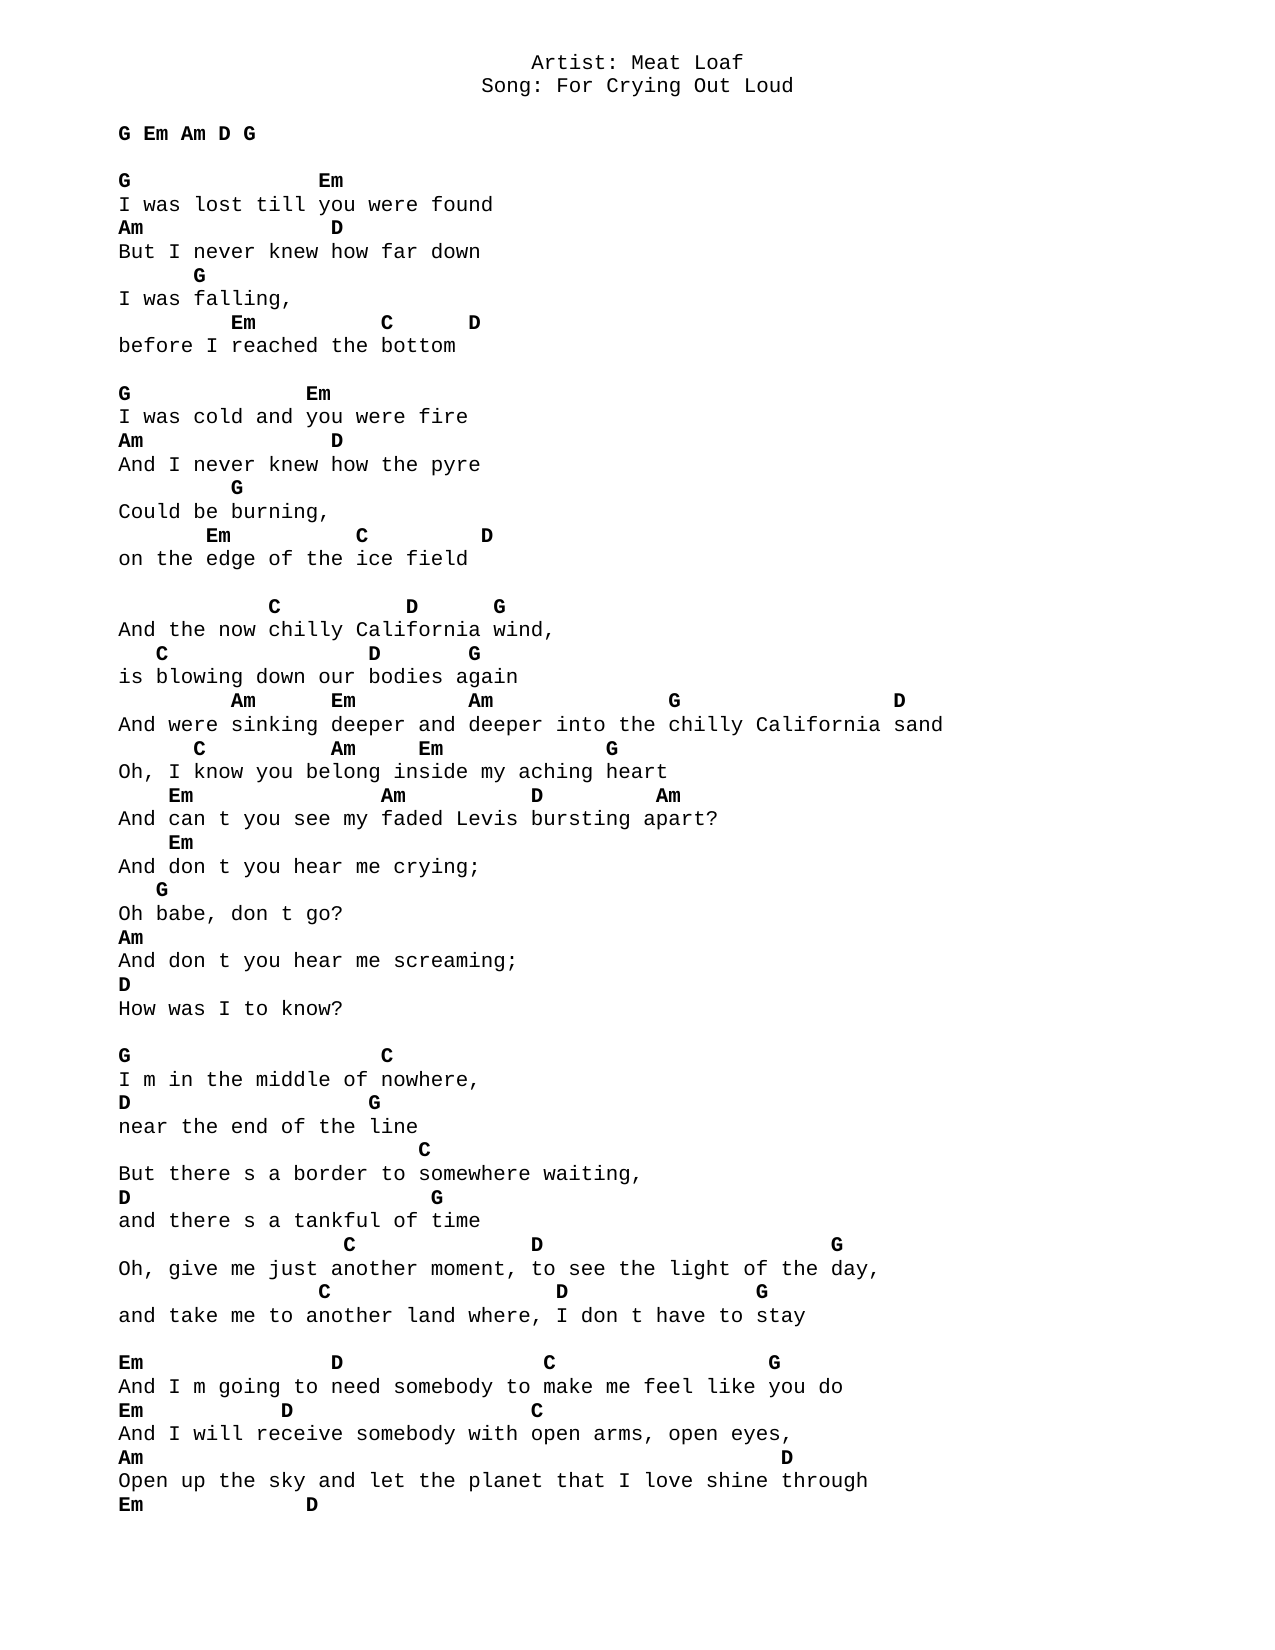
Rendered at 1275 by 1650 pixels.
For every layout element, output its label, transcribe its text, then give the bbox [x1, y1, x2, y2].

text Em D C [118, 1399, 1157, 1423]
text Em C D [118, 525, 1157, 548]
text Em Am D Am [118, 785, 1157, 808]
text G Em [118, 383, 1157, 406]
text I m in the middle of nowhere, [118, 1068, 1157, 1092]
text on the edge of the ice field [118, 548, 1157, 572]
text But there s a border to somewhere waiting, [118, 1163, 1157, 1187]
text Em [118, 832, 1157, 856]
text G [118, 879, 1157, 903]
text Could be burning, [118, 501, 1157, 525]
text G Em [118, 170, 1157, 194]
text C D G [118, 643, 1157, 667]
text I was cold and you were fire [118, 406, 1157, 430]
text Em D [118, 1494, 1157, 1518]
text C D G [118, 1234, 1157, 1258]
text G [118, 477, 1157, 501]
text C Am Em G [118, 737, 1157, 761]
text near the end of the line [118, 1116, 1157, 1139]
text And don t you hear me screaming; [118, 950, 1157, 974]
text and take me to another land where, I don t have to stay [118, 1305, 1157, 1329]
text before I reached the bottom [118, 336, 1157, 359]
text Am D [118, 1447, 1157, 1471]
text Am [118, 927, 1157, 950]
text Artist: Meat Loaf [118, 52, 1157, 75]
text Song: For Crying Out Loud [118, 75, 1157, 99]
text Oh, give me just another moment, to see the light of the day, [118, 1258, 1157, 1281]
text Oh, I know you belong inside my aching heart [118, 761, 1157, 785]
text G [118, 264, 1157, 288]
text is blowing down our bodies again [118, 667, 1157, 690]
text G C [118, 1045, 1157, 1068]
text D G [118, 1187, 1157, 1210]
text And I m going to need somebody to make me feel like you do [118, 1376, 1157, 1399]
text Am Em Am G D [118, 690, 1157, 714]
text Em D C G [118, 1352, 1157, 1376]
text And the now chilly California wind, [118, 619, 1157, 643]
text Am D [118, 430, 1157, 454]
text D G [118, 1092, 1157, 1116]
text and there s a tankful of time [118, 1210, 1157, 1234]
text And I will receive somebody with open arms, open eyes, [118, 1423, 1157, 1447]
text Em C D [118, 312, 1157, 336]
text And were sinking deeper and deeper into the chilly California sand [118, 714, 1157, 737]
text Open up the sky and let the planet that I love shine through [118, 1471, 1157, 1494]
text And I never knew how the pyre [118, 454, 1157, 477]
text I was lost till you were found [118, 194, 1157, 217]
text And can t you see my faded Levis bursting apart? [118, 808, 1157, 832]
text C D G [118, 596, 1157, 619]
text C [118, 1139, 1157, 1163]
text C D G [118, 1281, 1157, 1305]
text But I never knew how far down [118, 241, 1157, 264]
text Oh babe, don t go? [118, 903, 1157, 927]
text And don t you hear me crying; [118, 856, 1157, 879]
text Am D [118, 217, 1157, 241]
text G Em Am D G [118, 123, 1157, 146]
text I was falling, [118, 288, 1157, 312]
text How was I to know? [118, 998, 1157, 1021]
text D [118, 974, 1157, 998]
